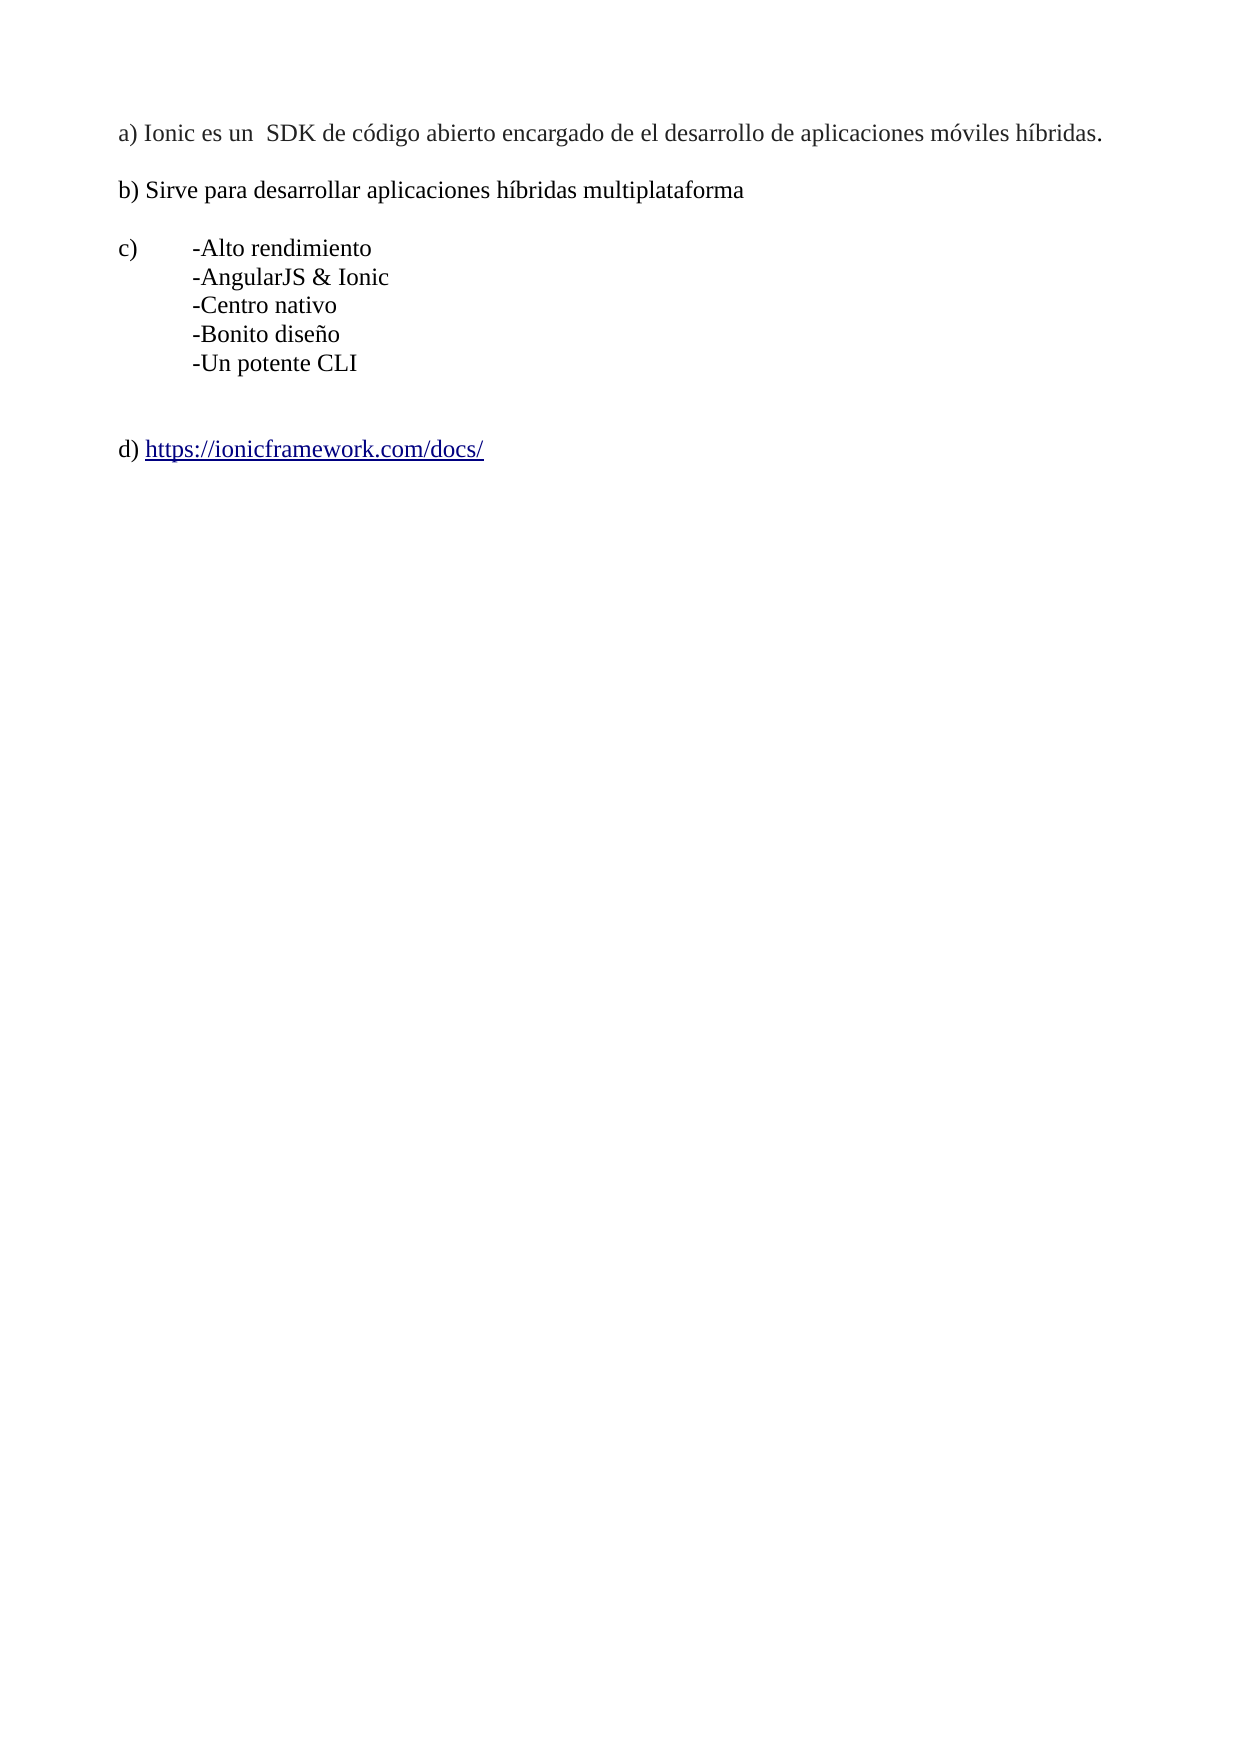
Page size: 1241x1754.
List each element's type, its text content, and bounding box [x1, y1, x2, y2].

text b) Sirve para desarrollar aplicaciones híbridas multiplataforma [118, 176, 1122, 204]
text -AngularJS & Ionic [118, 262, 1122, 291]
text -Bonito diseño [118, 319, 1122, 348]
text -Un potente CLI [118, 348, 1122, 377]
text c) -Alto rendimiento [118, 233, 1122, 262]
text d) https://ionicframework.com/docs/ [118, 434, 1122, 463]
text -Centro nativo [118, 291, 1122, 319]
text a) Ionic es un SDK de código abierto encargado de el desarrollo de aplicaciones móviles híbridas. [118, 118, 1122, 147]
